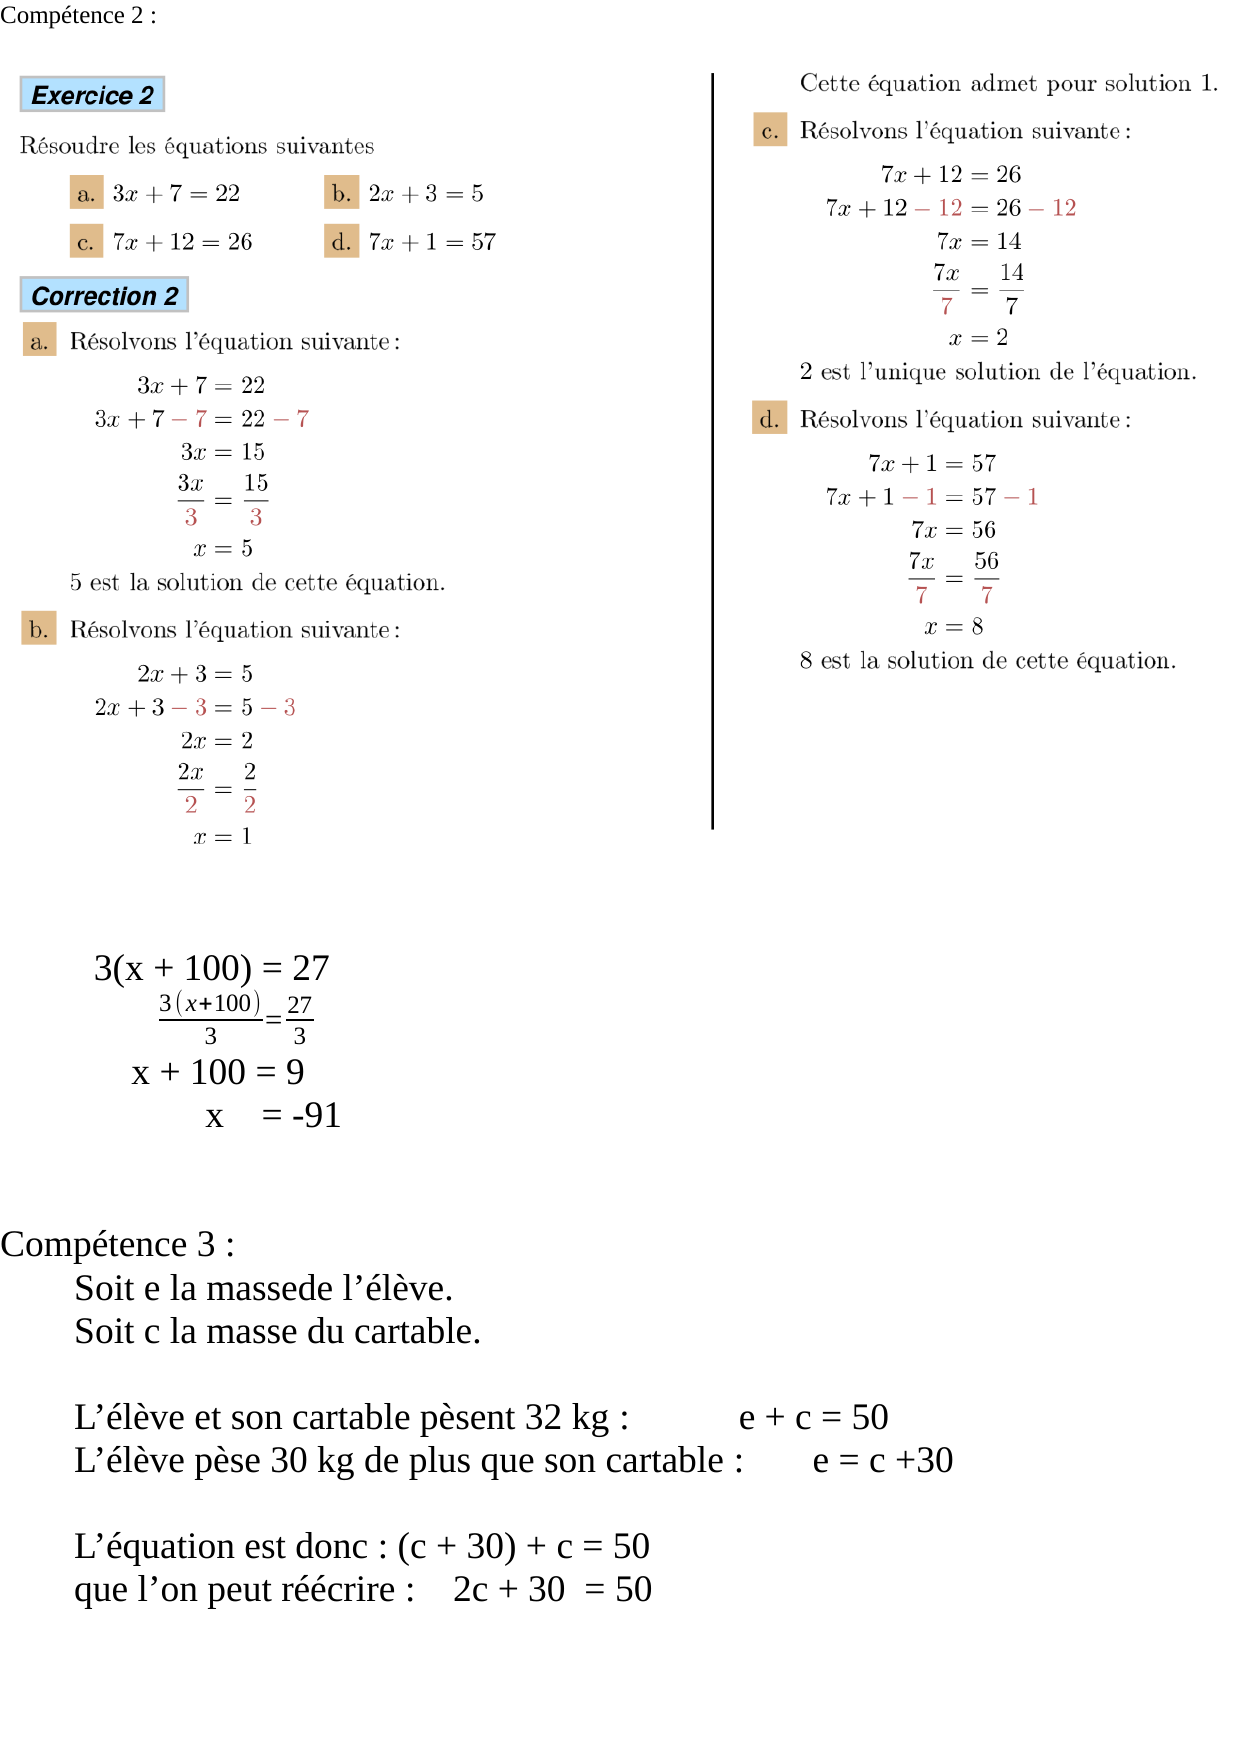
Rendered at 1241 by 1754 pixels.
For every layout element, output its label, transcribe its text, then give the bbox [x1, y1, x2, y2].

text x + 100 = 9 [0, 1049, 1240, 1092]
text que l’on peut réécrire : 2c + 30 = 50 [0, 1567, 1240, 1610]
text Soit c la masse du cartable. [0, 1308, 1240, 1351]
text 3(x + 100) = 27 [0, 945, 1240, 988]
text Soit e la massede l’élève. [0, 1265, 1240, 1308]
text L’élève pèse 30 kg de plus que son cartable : e = c +30 [0, 1437, 1240, 1481]
picture [8, 53, 1228, 859]
text x = -91 [0, 1092, 1240, 1136]
text L’équation est donc : (c + 30) + c = 50 [0, 1524, 1240, 1567]
text L’élève et son cartable pèsent 32 kg : e + c = 50 [0, 1394, 1240, 1437]
text Compétence 3 : [0, 1222, 1240, 1265]
text Compétence 2 : [0, 0, 1240, 29]
